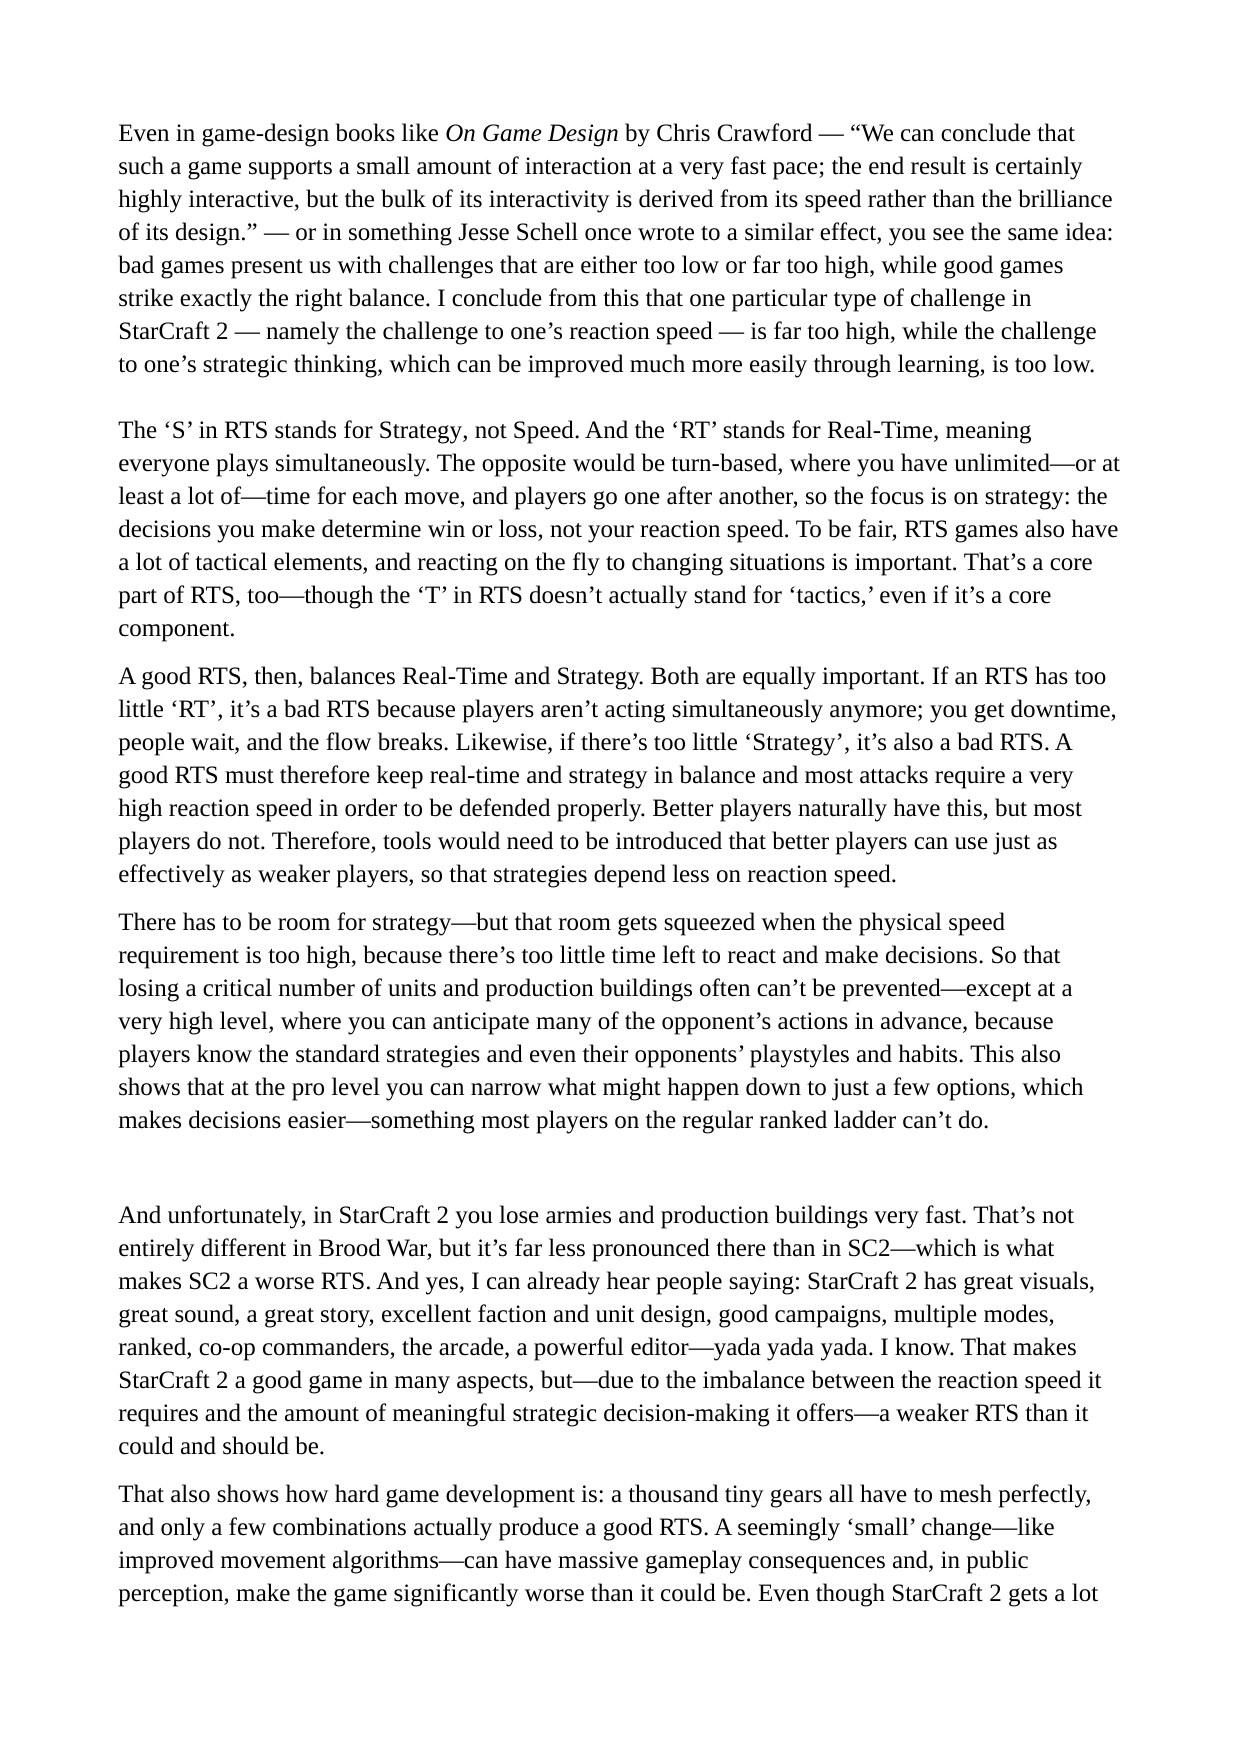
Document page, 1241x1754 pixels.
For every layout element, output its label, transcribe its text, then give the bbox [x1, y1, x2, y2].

text And unfortunately, in StarCraft 2 you lose armies and production buildings very fast. That’s not entirely different in Brood War, but it’s far less pronounced there than in SC2—which is what makes SC2 a worse RTS. And yes, I can already hear people saying: StarCraft 2 has great visuals, great sound, a great story, excellent faction and unit design, good campaigns, multiple modes, ranked, co-op commanders, the arcade, a powerful editor—yada yada yada. I know. That makes StarCraft 2 a good game in many aspects, but—due to the imbalance between the reaction speed it requires and the amount of meaningful strategic decision-making it offers—a weaker RTS than it could and should be. [118, 1200, 1122, 1460]
text There has to be room for strategy—but that room gets squeezed when the physical speed requirement is too high, because there’s too little time left to react and make decisions. So that losing a critical number of units and production buildings often can’t be prevented—except at a very high level, where you can anticipate many of the opponent’s actions in advance, because players know the standard strategies and even their opponents’ playstyles and habits. This also shows that at the pro level you can narrow what might happen down to just a few options, which makes decisions easier—something most players on the regular ranked ladder can’t do. [118, 907, 1122, 1134]
text Even in game-design books like On Game Design by Chris Crawford — “We can conclude that such a game supports a small amount of interaction at a very fast pace; the end result is certainly highly interactive, but the bulk of its interactivity is derived from its speed rather than the brilliance of its design.” — or in something Jesse Schell once wrote to a similar effect, you see the same idea: bad games present us with challenges that are either too low or far too high, while good games strike exactly the right balance. I conclude from this that one particular type of challenge in StarCraft 2 — namely the challenge to one’s reaction speed — is far too high, while the challenge to one’s strategic thinking, which can be improved much more easily through learning, is too low. The ‘S’ in RTS stands for Strategy, not Speed. And the ‘RT’ stands for Real-Time, meaning everyone plays simultaneously. The opposite would be turn-based, where you have unlimited—or at least a lot of—time for each move, and players go one after another, so the focus is on strategy: the decisions you make determine win or loss, not your reaction speed. To be fair, RTS games also have a lot of tactical elements, and reacting on the fly to changing situations is important. That’s a core part of RTS, too—though the ‘T’ in RTS doesn’t actually stand for ‘tactics,’ even if it’s a core component. [118, 118, 1122, 642]
text A good RTS, then, balances Real-Time and Strategy. Both are equally important. If an RTS has too little ‘RT’, it’s a bad RTS because players aren’t acting simultaneously anymore; you get downtime, people wait, and the flow breaks. Likewise, if there’s too little ‘Strategy’, it’s also a bad RTS. A good RTS must therefore keep real-time and strategy in balance and most attacks require a very high reaction speed in order to be defended properly. Better players naturally have this, but most players do not. Therefore, tools would need to be introduced that better players can use just as effectively as weaker players, so that strategies depend less on reaction speed. [118, 661, 1122, 888]
text That also shows how hard game development is: a thousand tiny gears all have to mesh perfectly, and only a few combinations actually produce a good RTS. A seemingly ‘small’ change—like improved movement algorithms—can have massive gameplay consequences and, in public perception, make the game significantly worse than it could be. Even though StarCraft 2 gets a lot [118, 1479, 1122, 1607]
